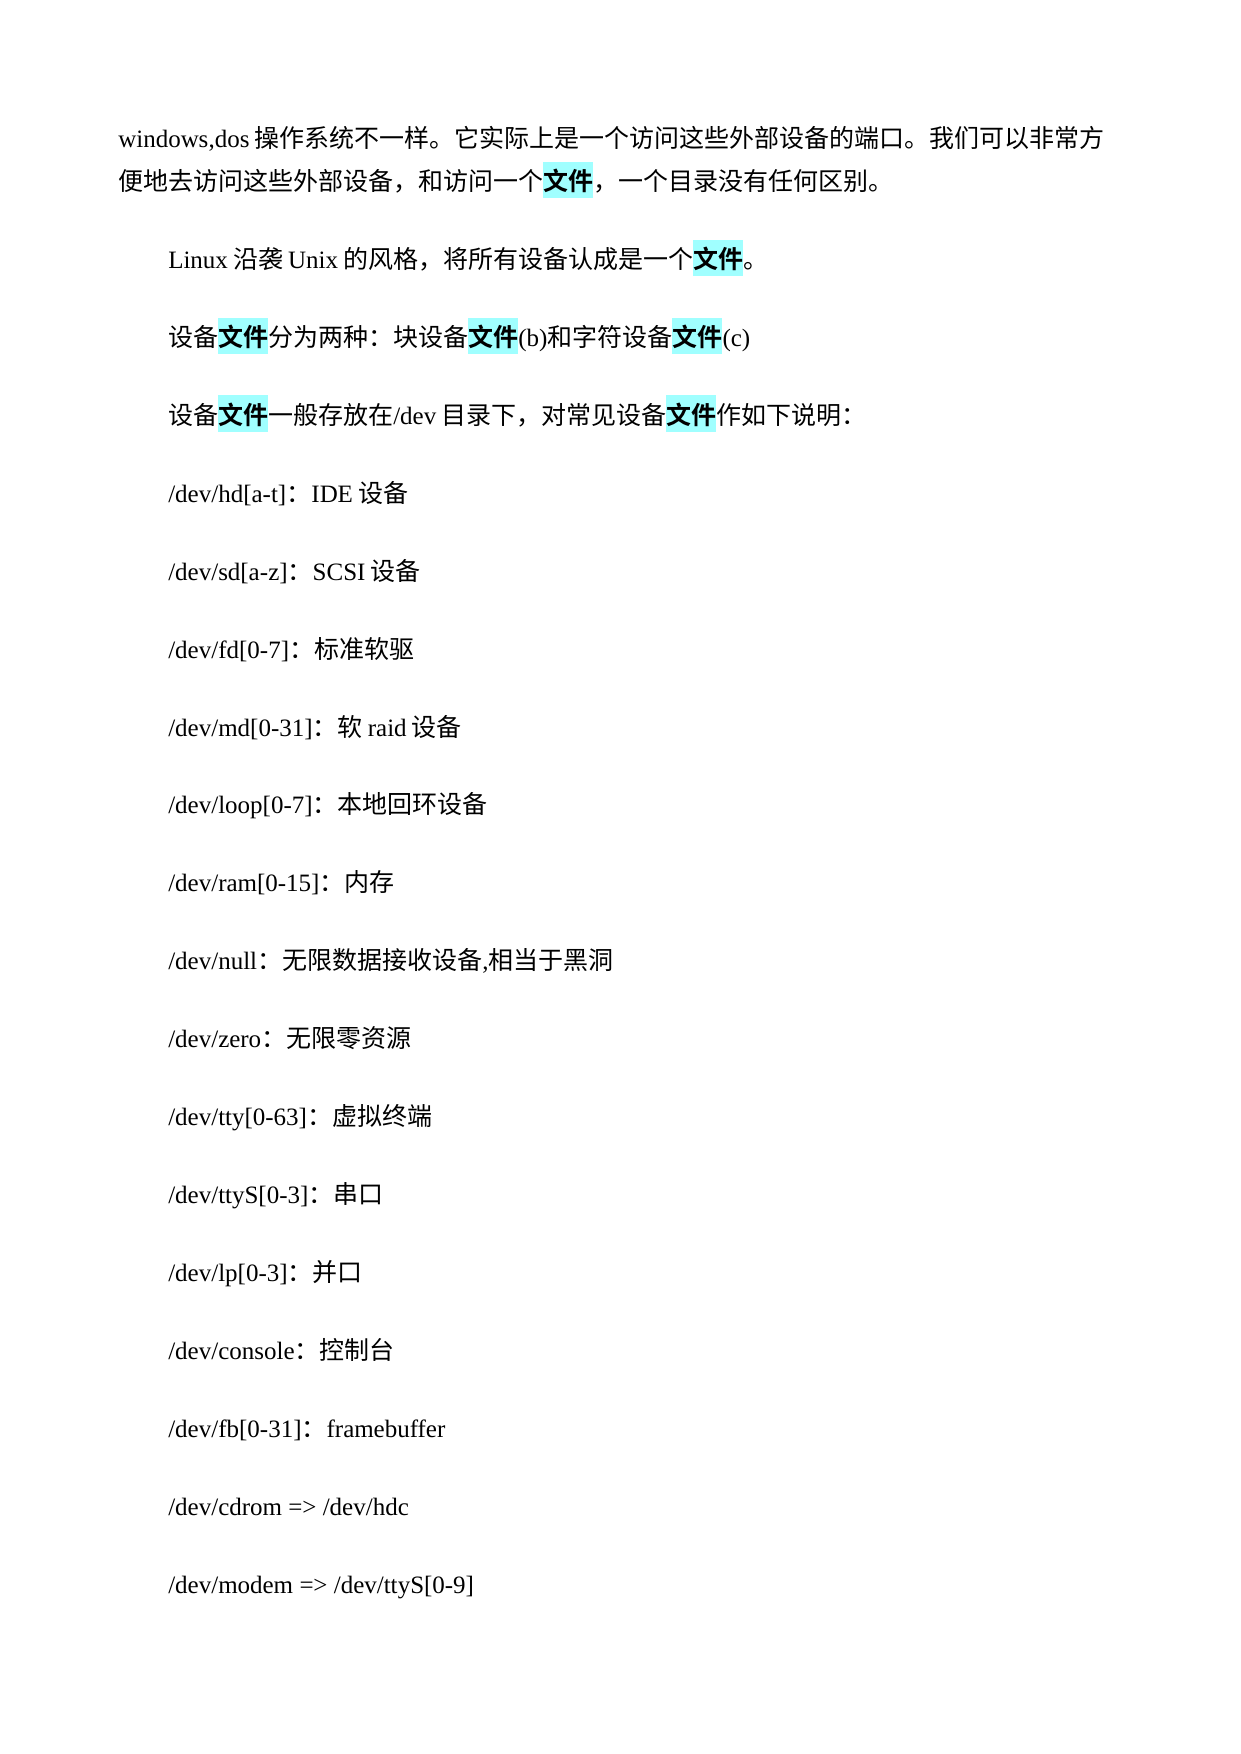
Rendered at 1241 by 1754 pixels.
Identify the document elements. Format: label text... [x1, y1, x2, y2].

text /： 根目录，一般根目录下只存放目录，不要存放文件，/etc、/bin、/dev、/lib、/sbin应该和根目录放置在一个分区中 /bin:/usr/bin: 可执行二进制文件的目录，如常用的命令ls、tar、mv、cat等。 /boot： 放置linux系统启动时用到的一些文件。/boot/vmlinuz为linux的内核文件，以及/boot/gurb。建议单独分区，分区大小100M即可 /dev： 存放linux系统下的设备文件，访问该目录下某个文件，相当于访问某个设备，常用的是挂载光驱mount /dev/cdrom /mnt。 /etc： 系统配置文件存放的目录，不建议在此目录下存放可执行文件，重要的配置文件有/etc/inittab、/etc/fstab、/etc/init.d、/etc/X11、/etc/sysconfig、/etc/xinetd.d修改配置文件之前记得备份。注：/etc/X11存放与x windows有关的设置。 /home： 系统默认的用户家目录，新增用户账号时，用户的家目录都存放在此目录下，~表示当前用户的家目录，~test表示用户test的家目录。建议单独分区，并设置较大的磁盘空间，方便用户存放数据 /lib:/usr/lib:/usr/local/lib： 系统使用的函数库的目录，程序在执行过程中，需要调用一些额外的参数时需要函数库的协助，比较重要的目录为/lib/modules。 /lost+fount： 系统异常产生错误时，会将一些遗失的片段放置于此目录下，通常这个目录会自动出现在装置目录下。如加载硬盘于/disk 中，此目录下就会自动产生目录/disk/lost+found /mnt:/media： 光盘默认挂载点，通常光盘挂载于/mnt/cdrom下，也不一定，可以选择任意位置进行挂载。 /opt： 给主机额外安装软件所摆放的目录。如：FC4使用的Fedora 社群开发软件，如果想要自行安装新的KDE 桌面软件，可以将该软件安装在该目录下。以前的 Linux 系统中，习惯放置在 /usr/local 目录下 /proc： 此目录的数据都在内存中，如系统核心，外部设备，网络状态，由于数据都存放于内存中，所以不占用磁盘空间，比较重要的目录有/proc/cpuinfo、/proc/interrupts、/proc/dma、/proc/ioports、/proc/net/*等 /root： 系统管理员root的家目录，系统第一个启动的分区为/，所以最好将/root和/放置在一个分区下。 /sbin:/usr/sbin:/usr/local/sbin： 放置系统管理员使用的可执行命令，如fdisk、shutdown、mount等。与/bin不同的是，这几个目录是给系统管理员root使用的命令，一般用户只能"查看"而不能设置和使用。 /tmp： 一般用户或正在执行的程序临时存放文件的目录,任何人都可以访问,重要数据不可放置在此目录下 /srv： 服务启动之后需要访问的数据目录，如www服务需要访问的网页数据存放在/srv/www内 /usr： 应用程序存放目录，/usr/bin 存放应用程序， /usr/share 存放共享数据，/usr/lib 存放不能直接运行的，却是许多程序运行所必需的一些函数库文件。/usr/local:存放软件升级包。/usr/share/doc: 系统说明文件存放目录。/usr/share/man: 程序说明文件存放目录，使用 man ls时会查询/usr/share/man/man1/ls.1.gz的内容建议单独分区，设置较大的磁盘空间 /var： 放置系统执行过程中经常变化的文件，如随时更改的日志文件 /var/log，/var/log/message： 所有的登录文件存放目录，/var/spool/mail： 邮件存放的目录， /var/run: 程序或服务启动 后，其PID存放在该目录下。建议单独分区，设置较大的磁盘空间 －－－－－－－－－－－－－－－－－－－－－－－－－－－－－－－－－－－－－－－－－－ /dev： 目录 dev是设备(device)的英文缩写。/dev这个目录对所有的用户都十分重要。因为在这个目录中包含了所有Linux系统中使用的外部设备。但是这里并不是放的外部设备的驱动程序，这一点和 windows,dos操作系统不一样。它实际上是一个访问这些外部设备的端口。我们可以非常方便地去访问这些外部设备，和访问一个文件，一个目录没有任何区别。 Linux沿袭Unix的风格，将所有设备认成是一个文件。 设备文件分为两种：块设备文件(b)和字符设备文件(c) 设备文件一般存放在/dev目录下，对常见设备文件作如下说明： /dev/hd[a-t]：IDE设备 /dev/sd[a-z]：SCSI设备 /dev/fd[0-7]：标准软驱 /dev/md[0-31]：软raid设备 /dev/loop[0-7]：本地回环设备 /dev/ram[0-15]：内存 /dev/null：无限数据接收设备,相当于黑洞 /dev/zero：无限零资源 /dev/tty[0-63]：虚拟终端 /dev/ttyS[0-3]：串口 /dev/lp[0-3]：并口 /dev/console：控制台 /dev/fb[0-31]：framebuffer /dev/cdrom => /dev/hdc /dev/modem => /dev/ttyS[0-9] /dev/pilot => /dev/ttyS[0-9] /dev/random：随机数设备 /dev/urandom：随机数设备 (PS：随机数设备，后面我会再写篇博客总结一下) /dev目录下的节点是怎么创建的? devf或者udev会自动帮你创建得。 kobject是sysfs文件系统的基础，udev通过监测、检测sysfs来获取新创建的设备的。 －－－－－－－－－－－－－－－－－－－－－－－－－－－－－－－－－－－－－－－－－－ /etc： 目录 包含很多文件.许多网络配置文件也在/etc 中. /etc/rc or /etc/rc.d or /etc/rc*.d 启动、或改变运行级时运行的scripts或scripts的目录. /etc/passwd 用户数据库，其中的域给出了用户名、真实姓名、家目录、加密的口令和用户的其他信息. /etc/fstab 启动时mount -a命令(在/etc/rc 或等效的启动文件中)自动mount的文件系统列表. Linux下，也包括用swapon -a启用的swap区的信息. /etc/group 类似/etc/passwd ，但说明的不是用户而是组. /etc/inittab init 的配置文件. /etc/issue getty 在登录提示符前的输出信息.通常包括系统的一段短说明或欢迎信息.内容由系统管理员确定. /etc/motd Message Of The Day，成功登录后自动输出.内容由系统管理员确定.经常用于通告信息，如计划关机时间的警告. /etc/mtab 当前安装的文件系统列表.由scripts初始化，并由mount 命令自动更新.需要一个当前安装的文件系统的列表时使用，例如df 命令. /etc/shadow 在安装了影子口令软件的系统上的影子口令文件.影子口令文件将/etc/passwd 文件中的加密口令移动到/etc/shadow 中，而后者只对root可读.这使破译口令更困难. /etc/login.defs login 命令的配置文件. /etc/printcap 类似/etc/termcap ，但针对打印机.语法不同. /etc/profile , /etc/csh.login , /etc/csh.cshrc 登录或启动时Bourne或C shells执行的文件.这允许系统管理员为所有用户建立全局缺省环境. /etc/securetty 确认安全终端，即哪个终端允许root登录.一般只列出虚拟控制台，这样就不可能(至少很困难)通过modem或网络闯入系统并得到超级用户特权. /etc/shells 列出可信任的shell.chsh 命令允许用户在本文件指定范围内改变登录shell.提供一台机器FTP服务的服务进程ftpd 检查用户shell是否列在 /etc/shells 文件中，如果不是将不允许该用户登录. /etc/sysconfig 网络配置相关目录 －－－－－－－－－－－－－－－－－－－－－－－－－－－－－－－－－－－－－－－－－－ [118, 118, 1122, 1635]
